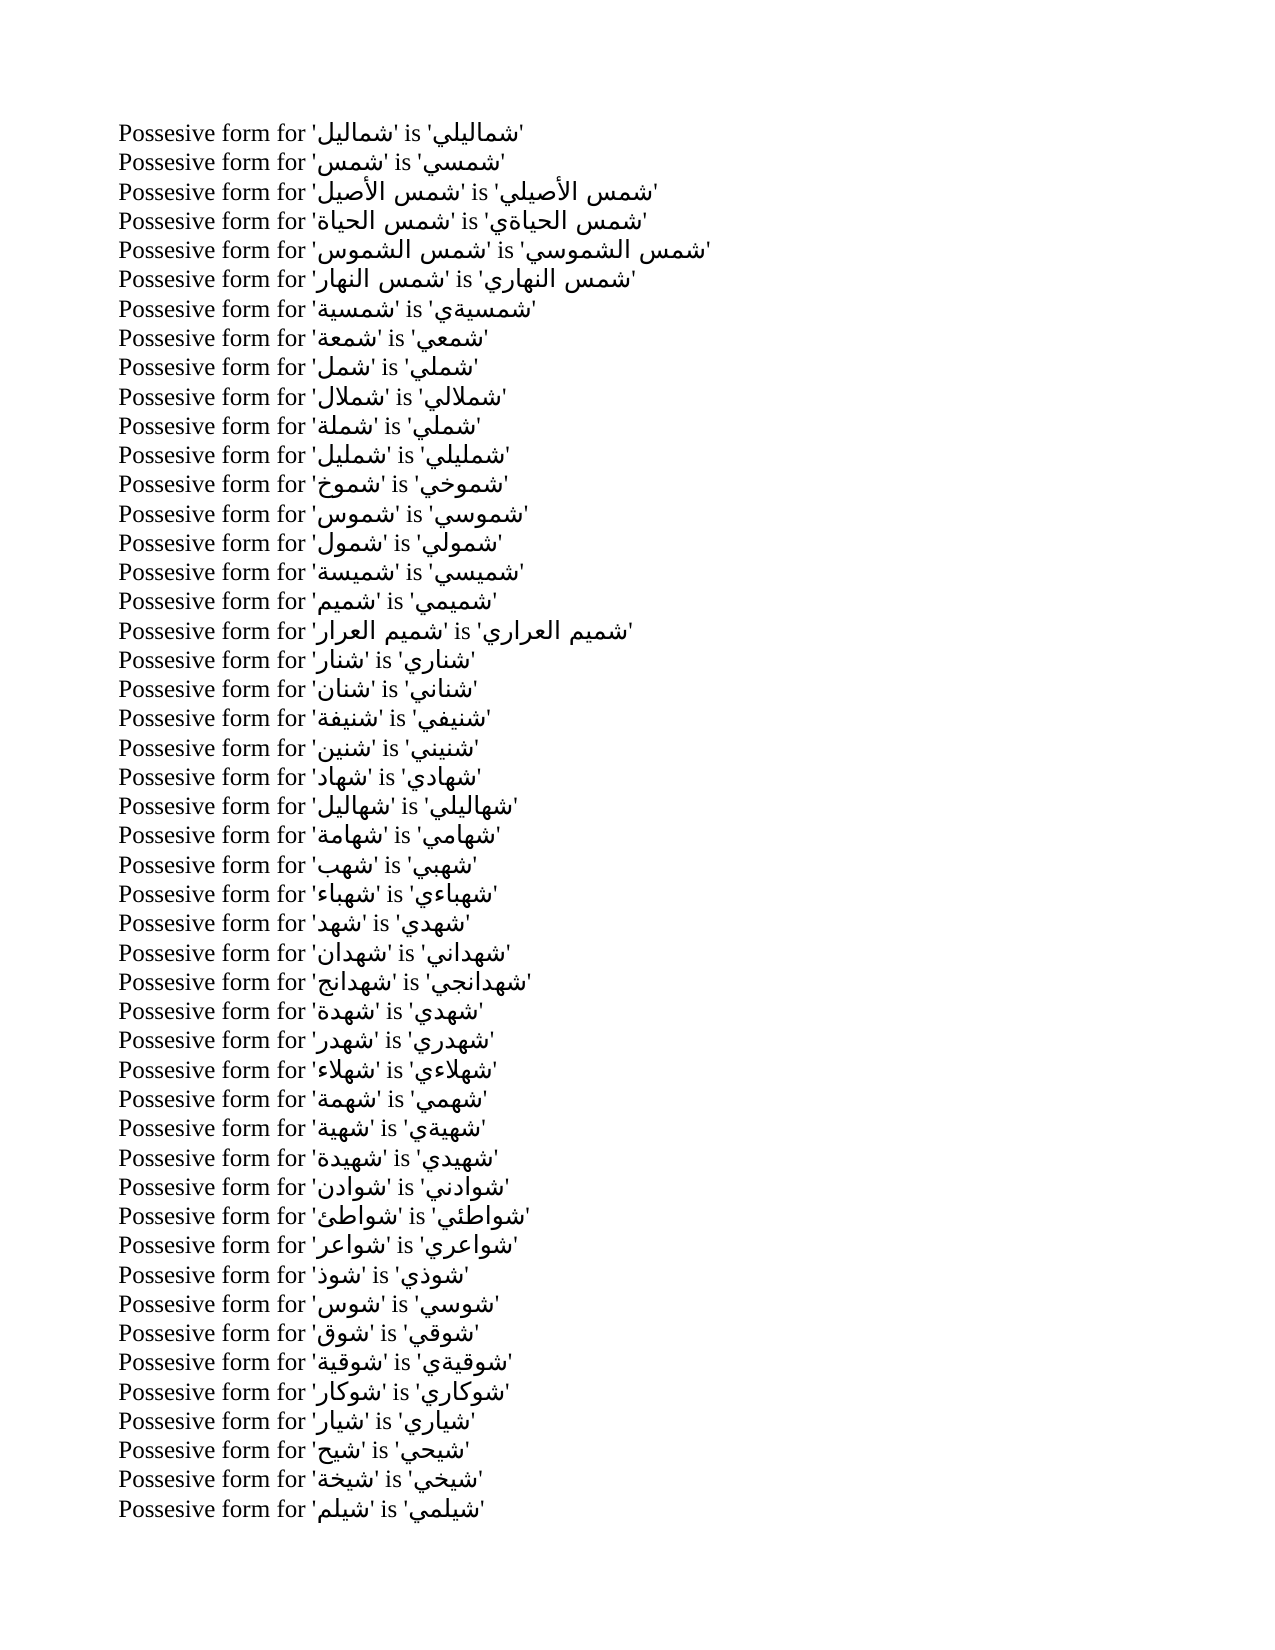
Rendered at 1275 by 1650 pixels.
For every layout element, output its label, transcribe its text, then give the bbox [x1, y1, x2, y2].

text Possesive form for 'شيح' is 'شيحي' [118, 1435, 1157, 1464]
text Possesive form for 'شمول' is 'شمولي' [118, 528, 1157, 557]
text Possesive form for 'شنيفة' is 'شنيفي' [118, 703, 1157, 733]
text Possesive form for 'شملة' is 'شملي' [118, 411, 1157, 440]
text Possesive form for 'شموخ' is 'شموخي' [118, 469, 1157, 499]
text Possesive form for 'شملال' is 'شملالي' [118, 382, 1157, 411]
text Possesive form for 'شهباء' is 'شهباءي' [118, 879, 1157, 908]
text Possesive form for 'شمليل' is 'شمليلي' [118, 440, 1157, 469]
text Possesive form for 'شهدر' is 'شهدري' [118, 1026, 1157, 1055]
text Possesive form for 'شيلم' is 'شيلمي' [118, 1494, 1157, 1523]
text Possesive form for 'شميم العرار' is 'شميم العراري' [118, 616, 1157, 645]
text Possesive form for 'شهدانج' is 'شهدانجي' [118, 967, 1157, 996]
text Possesive form for 'شميسة' is 'شميسي' [118, 557, 1157, 586]
text Possesive form for 'شهاليل' is 'شهاليلي' [118, 791, 1157, 821]
text Possesive form for 'شوق' is 'شوقي' [118, 1318, 1157, 1347]
text Possesive form for 'شمسية' is 'شمسيةي' [118, 294, 1157, 323]
text Possesive form for 'شميم' is 'شميمي' [118, 586, 1157, 616]
text Possesive form for 'شمل' is 'شملي' [118, 352, 1157, 382]
text Possesive form for 'شهلاء' is 'شهلاءي' [118, 1055, 1157, 1084]
text Possesive form for 'شواطئ' is 'شواطئي' [118, 1201, 1157, 1230]
text Possesive form for 'شهدة' is 'شهدي' [118, 996, 1157, 1026]
text Possesive form for 'شهامة' is 'شهامي' [118, 821, 1157, 850]
text Possesive form for 'شهد' is 'شهدي' [118, 908, 1157, 938]
text Possesive form for 'شمس الحياة' is 'شمس الحياةي' [118, 206, 1157, 235]
text Possesive form for 'شواعر' is 'شواعري' [118, 1230, 1157, 1260]
text Possesive form for 'شمس النهار' is 'شمس النهاري' [118, 264, 1157, 294]
text Possesive form for 'شنين' is 'شنيني' [118, 733, 1157, 762]
text Possesive form for 'شمس' is 'شمسي' [118, 147, 1157, 177]
text Possesive form for 'شمعة' is 'شمعي' [118, 323, 1157, 352]
text Possesive form for 'شهيدة' is 'شهيدي' [118, 1143, 1157, 1172]
text Possesive form for 'شهاد' is 'شهادي' [118, 762, 1157, 791]
text Possesive form for 'شوذ' is 'شوذي' [118, 1260, 1157, 1289]
text Possesive form for 'شيار' is 'شياري' [118, 1406, 1157, 1435]
text Possesive form for 'شهية' is 'شهيةي' [118, 1113, 1157, 1143]
text Possesive form for 'شنار' is 'شناري' [118, 645, 1157, 674]
text Possesive form for 'شهمة' is 'شهمي' [118, 1084, 1157, 1113]
text Possesive form for 'شماليل' is 'شماليلي' [118, 118, 1157, 147]
text Possesive form for 'شمس الأصيل' is 'شمس الأصيلي' [118, 177, 1157, 206]
text Possesive form for 'شوقية' is 'شوقيةي' [118, 1347, 1157, 1377]
text Possesive form for 'شهب' is 'شهبي' [118, 850, 1157, 879]
text Possesive form for 'شنان' is 'شناني' [118, 674, 1157, 703]
text Possesive form for 'شهدان' is 'شهداني' [118, 938, 1157, 967]
text Possesive form for 'شيخة' is 'شيخي' [118, 1464, 1157, 1494]
text Possesive form for 'شوكار' is 'شوكاري' [118, 1377, 1157, 1406]
text Possesive form for 'شوس' is 'شوسي' [118, 1289, 1157, 1318]
text Possesive form for 'شموس' is 'شموسي' [118, 499, 1157, 528]
text Possesive form for 'شوادن' is 'شوادني' [118, 1172, 1157, 1201]
text Possesive form for 'شمس الشموس' is 'شمس الشموسي' [118, 235, 1157, 264]
